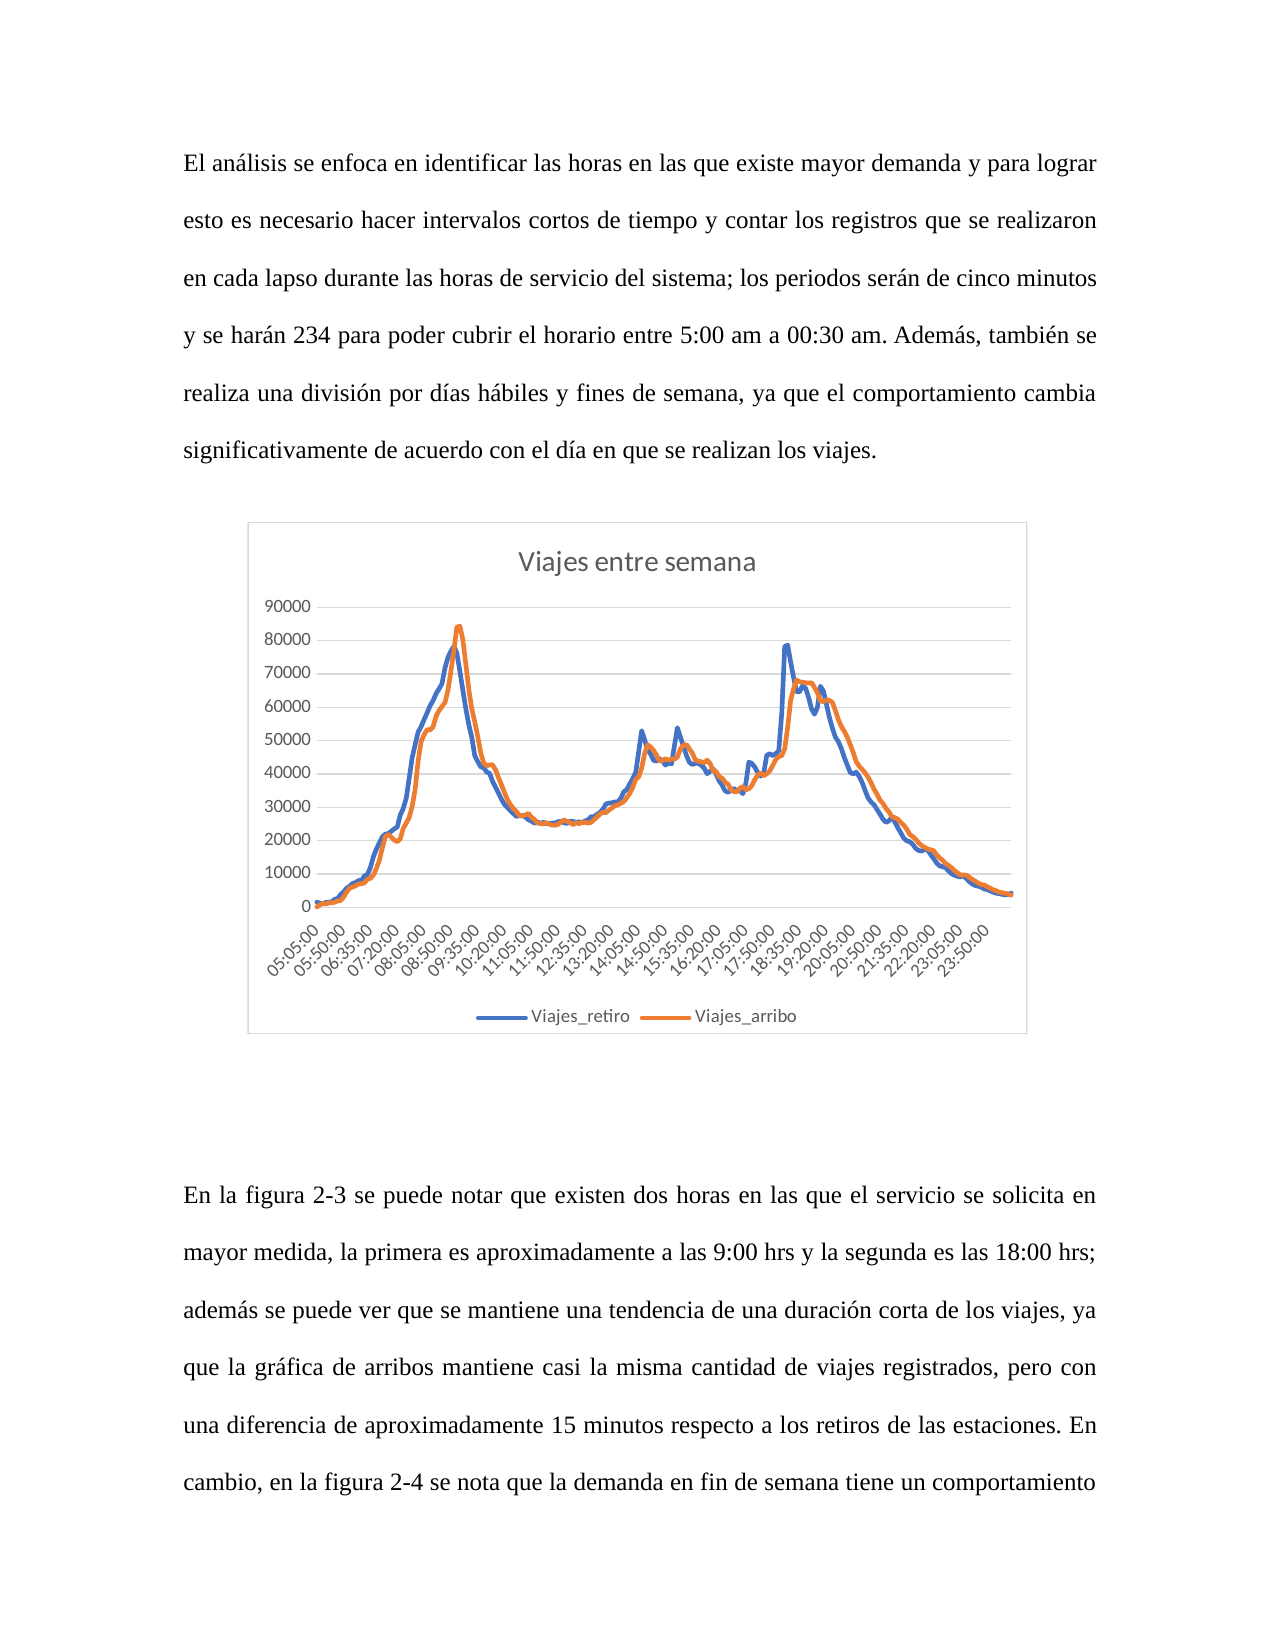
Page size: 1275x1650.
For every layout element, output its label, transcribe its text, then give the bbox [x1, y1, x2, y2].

list El análisis se enfoca en identificar las horas en las que existe mayor demanda y para lograr esto es necesario hacer intervalos cortos de tiempo y contar los registros que se realizaron en cada lapso durante las horas de servicio del sistema; los periodos serán de cinco minutos y se harán 234 para poder cubrir el horario entre 5:00 am a 00:30 am. Además, también se realiza una división por días hábiles y fines de semana, ya que el comportamiento cambia significativamente de acuerdo con el día en que se realizan los viajes. [183, 148, 1098, 464]
list En la figura 2-3 se puede notar que existen dos horas en las que el servicio se solicita en mayor medida, la primera es aproximadamente a las 9:00 hrs y la segunda es las 18:00 hrs; además se puede ver que se mantiene una tendencia de una duración corta de los viajes, ya que la gráfica de arribos mantiene casi la misma cantidad de viajes registrados, pero con una diferencia de aproximadamente 15 minutos respecto a los retiros de las estaciones. En cambio, en la figura 2-4 se nota que la demanda en fin de semana tiene un comportamiento [183, 1180, 1098, 1496]
